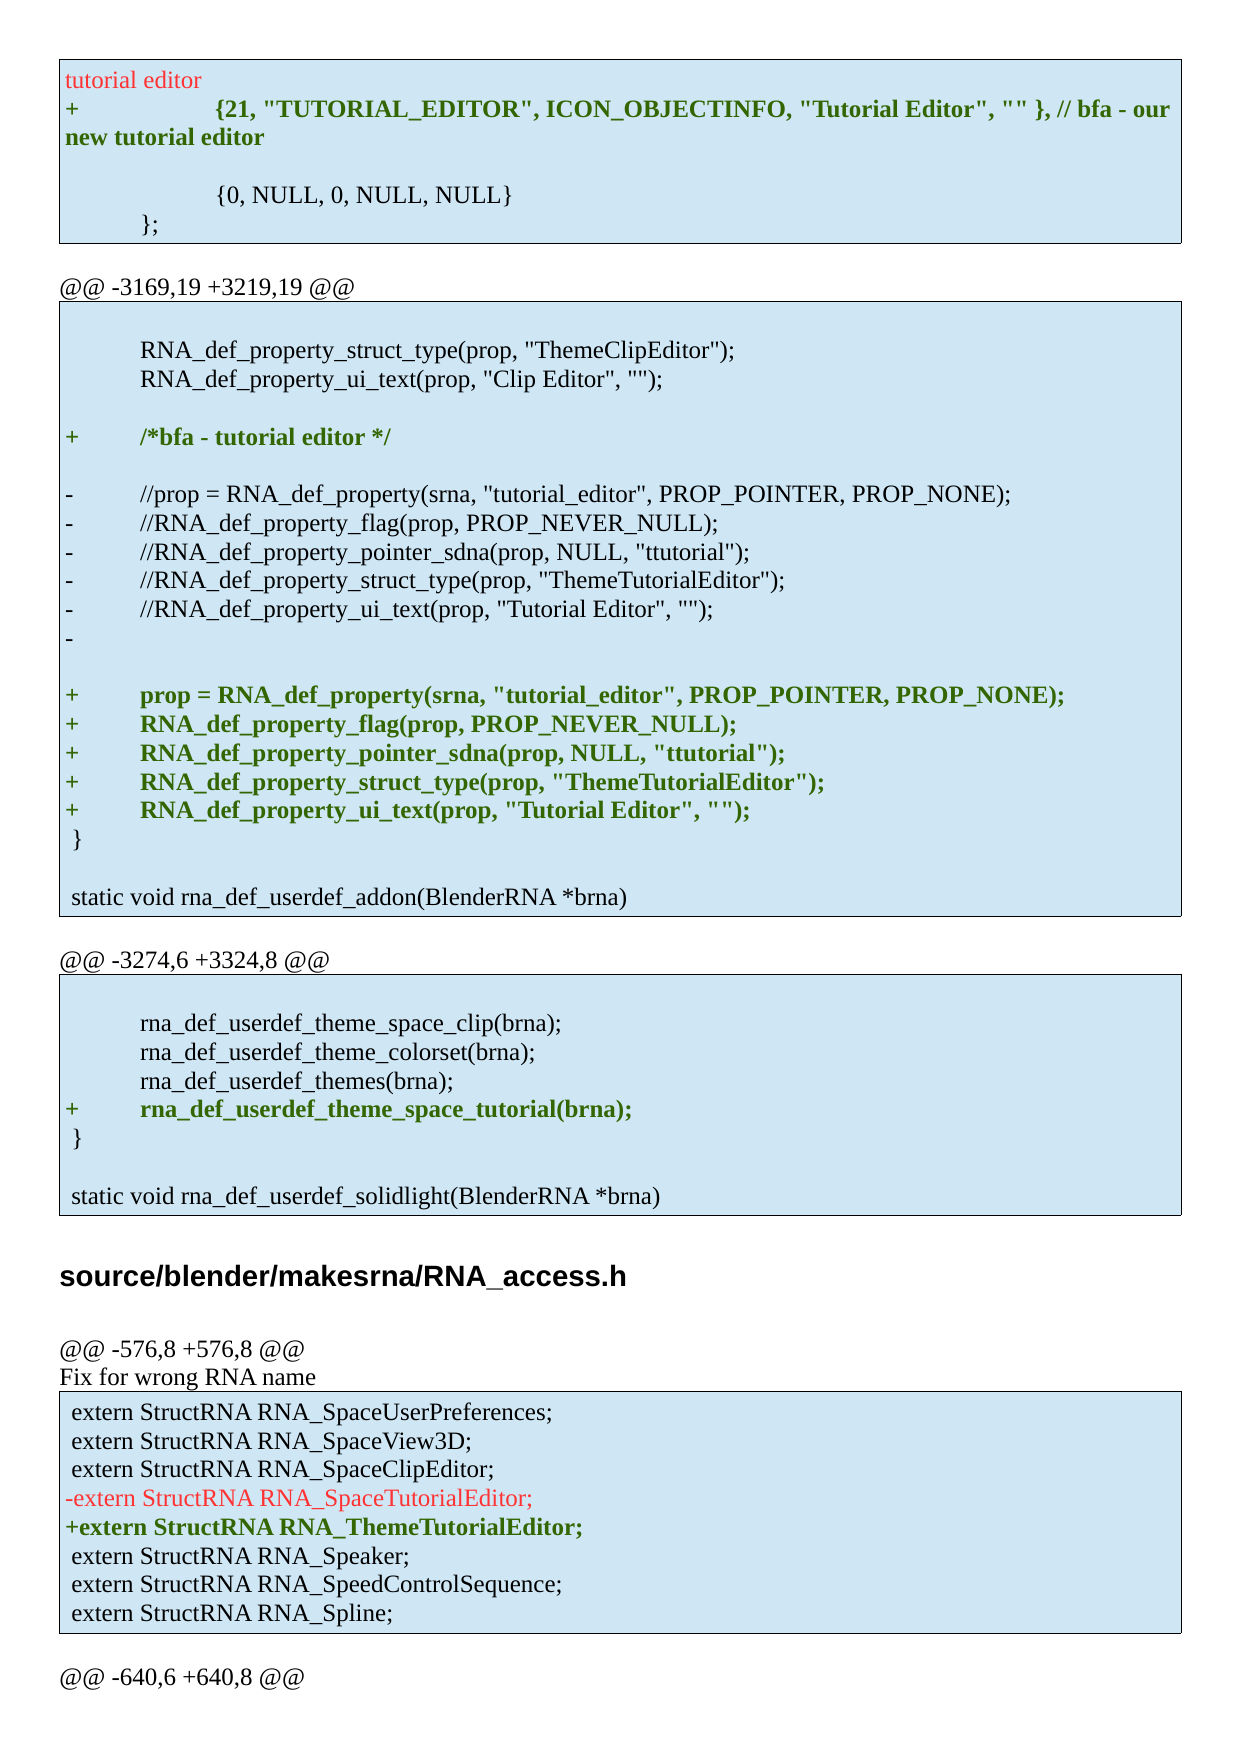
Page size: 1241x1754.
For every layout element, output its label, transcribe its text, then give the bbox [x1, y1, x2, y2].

table_header tutorial editor + {21, "TUTORIAL_EDITOR", ICON_OBJECTINFO, "Tutorial Editor", "" }, // bfa - our new tutorial editor {0, NULL, 0, NULL, NULL} }; [60, 60, 1181, 243]
text @@ -576,8 +576,8 @@ [59, 1334, 1181, 1362]
table_header RNA_def_property_struct_type(prop, "ThemeClipEditor"); RNA_def_property_ui_text(prop, "Clip Editor", ""); + /*bfa - tutorial editor */ - //prop = RNA_def_property(srna, "tutorial_editor", PROP_POINTER, PROP_NONE); - //RNA_def_property_flag(prop, PROP_NEVER_NULL); - //RNA_def_property_pointer_sdna(prop, NULL, "ttutorial"); - //RNA_def_property_struct_type(prop, "ThemeTutorialEditor"); - //RNA_def_property_ui_text(prop, "Tutorial Editor", ""); - + prop = RNA_def_property(srna, "tutorial_editor", PROP_POINTER, PROP_NONE); + RNA_def_property_flag(prop, PROP_NEVER_NULL); + RNA_def_property_pointer_sdna(prop, NULL, "ttutorial"); + RNA_def_property_struct_type(prop, "ThemeTutorialEditor"); + RNA_def_property_ui_text(prop, "Tutorial Editor", ""); } static void rna_def_userdef_addon(BlenderRNA *brna) [60, 302, 1181, 916]
text Fix for wrong RNA name [59, 1362, 1181, 1391]
text @@ -640,6 +640,8 @@ [59, 1662, 1181, 1690]
text @@ -3274,6 +3324,8 @@ [59, 945, 1181, 974]
text @@ -3169,19 +3219,19 @@ [59, 272, 1181, 301]
table_header rna_def_userdef_theme_space_clip(brna); rna_def_userdef_theme_colorset(brna); rna_def_userdef_themes(brna); + rna_def_userdef_theme_space_tutorial(brna); } static void rna_def_userdef_solidlight(BlenderRNA *brna) [60, 975, 1181, 1215]
table_header extern StructRNA RNA_SpaceUserPreferences; extern StructRNA RNA_SpaceView3D; extern StructRNA RNA_SpaceClipEditor; -extern StructRNA RNA_SpaceTutorialEditor; +extern StructRNA RNA_ThemeTutorialEditor; extern StructRNA RNA_Speaker; extern StructRNA RNA_SpeedControlSequence; extern StructRNA RNA_Spline; [60, 1392, 1181, 1633]
subtitle source/blender/makesrna/RNA_access.h [59, 1259, 1181, 1292]
